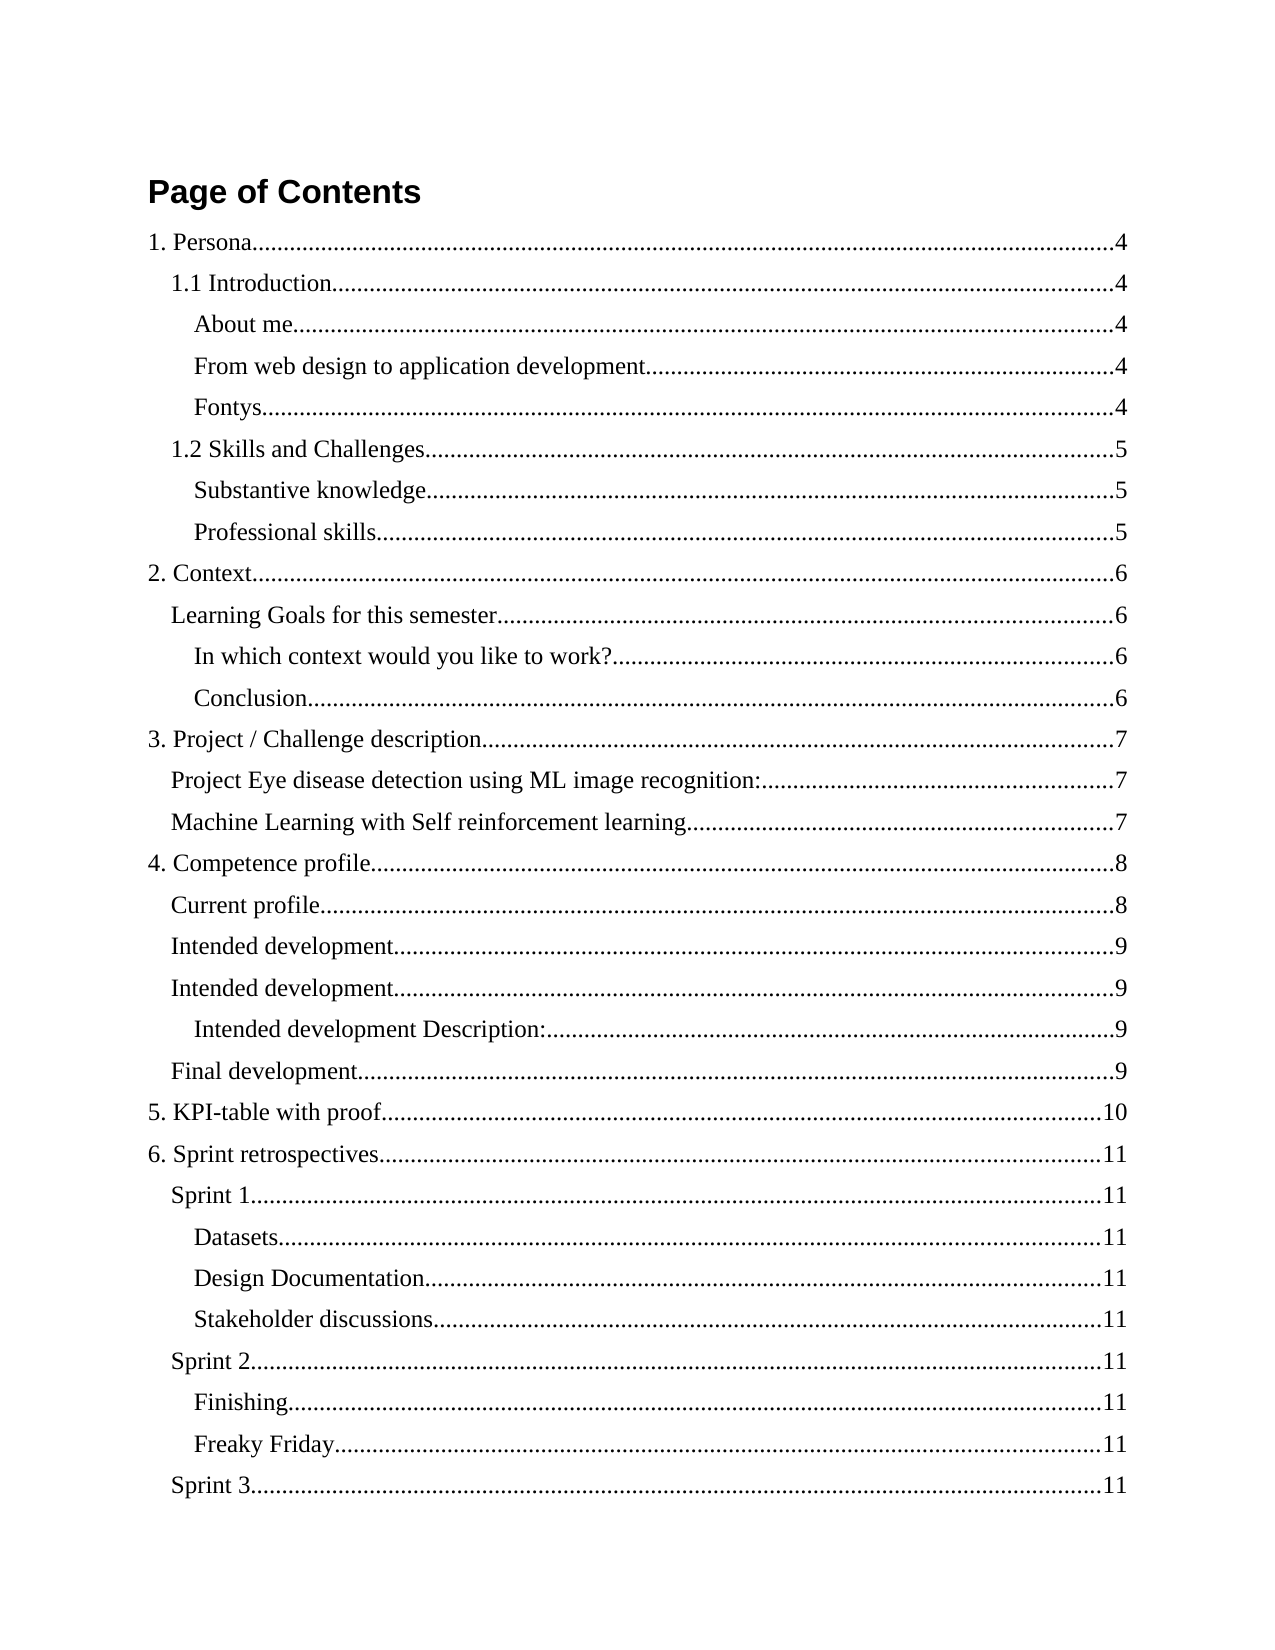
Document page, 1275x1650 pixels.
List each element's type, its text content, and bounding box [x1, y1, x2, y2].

text Fontys 4 [193, 392, 1127, 421]
text Sprint 3 11 [171, 1470, 1127, 1499]
text 4. Competence profile 8 [148, 848, 1127, 877]
text Machine Learning with Self reinforcement learning 7 [171, 807, 1127, 836]
text Intended development 9 [171, 973, 1127, 1002]
text 5. KPI-table with proof 10 [148, 1097, 1127, 1126]
text Professional skills 5 [193, 517, 1127, 546]
text 3. Project / Challenge description 7 [148, 724, 1127, 753]
text Finishing 11 [193, 1387, 1127, 1416]
text 6. Sprint retrospectives 11 [148, 1139, 1127, 1167]
text Sprint 2 11 [171, 1346, 1127, 1375]
text Sprint 1 11 [171, 1180, 1127, 1209]
text Project Eye disease detection using ML image recognition: 7 [171, 766, 1127, 794]
text Conclusion 6 [193, 683, 1127, 711]
text Datasets 11 [193, 1222, 1127, 1250]
text 2. Context 6 [148, 558, 1127, 587]
text Freaky Friday 11 [193, 1429, 1127, 1458]
text Stakeholder discussions 11 [193, 1304, 1127, 1333]
text Design Documentation 11 [193, 1263, 1127, 1292]
text Current profile 8 [171, 890, 1127, 919]
text About me 4 [193, 309, 1127, 338]
text 1.2 Skills and Challenges 5 [171, 434, 1127, 463]
text Intended development Description: 9 [193, 1014, 1127, 1043]
text Substantive knowledge 5 [193, 475, 1127, 504]
text From web design to application development 4 [193, 351, 1127, 380]
text Intended development 9 [171, 931, 1127, 960]
text Learning Goals for this semester 6 [171, 600, 1127, 628]
text In which context would you like to work? 6 [193, 641, 1127, 670]
text Final development 9 [171, 1056, 1127, 1084]
subtitle Page of Contents [148, 173, 1127, 211]
text 1.1 Introduction 4 [171, 268, 1127, 297]
text 1. Persona 4 [148, 227, 1127, 255]
